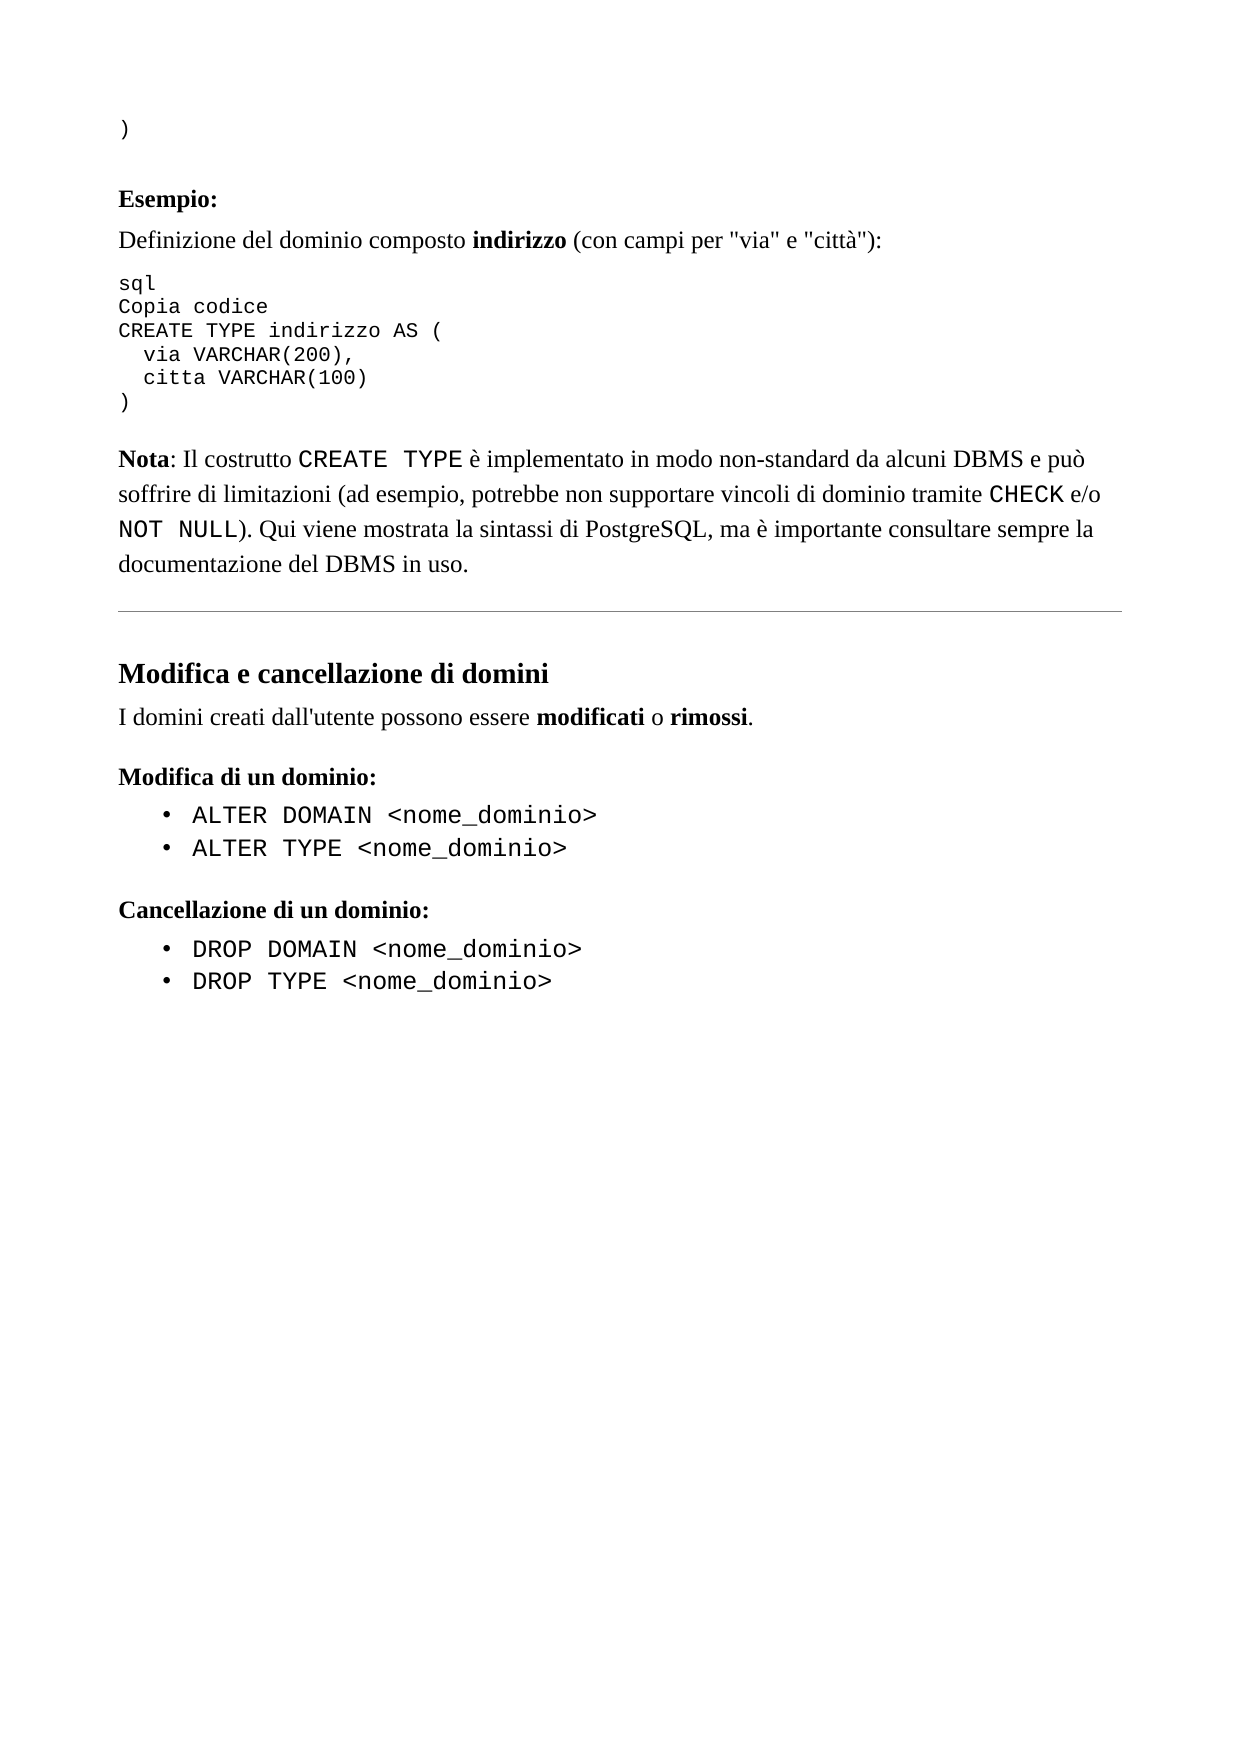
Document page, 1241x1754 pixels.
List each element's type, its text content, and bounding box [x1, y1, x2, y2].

text CREATE TYPE indirizzo AS ( [118, 320, 1122, 343]
text Definizione del dominio composto indirizzo (con campi per "via" e "città"): [118, 225, 1122, 254]
text citta VARCHAR(100) [118, 367, 1122, 391]
list ALTER TYPE <nome_dominio> [162, 836, 1122, 864]
list ALTER DOMAIN <nome_dominio> [162, 803, 1122, 831]
list DROP DOMAIN <nome_dominio> [162, 936, 1122, 965]
text Nota: Il costrutto CREATE TYPE è implementato in modo non-standard da alcuni DBMS e può soffrire di limitazioni (ad esempio, potrebbe non supportare vincoli di dominio tramite CHECK e/o NOT NULL). Qui viene mostrata la sintassi di PostgreSQL, ma è importante consultare sempre la documentazione del DBMS in uso. [118, 444, 1122, 578]
subtitle Modifica di un dominio: [118, 762, 1122, 791]
text I domini creati dall'utente possono essere modificati o rimossi. [118, 702, 1122, 731]
text via VARCHAR(200), [118, 343, 1122, 367]
text sql [118, 273, 1122, 296]
subtitle Cancellazione di un dominio: [118, 895, 1122, 924]
text Copia codice [118, 296, 1122, 320]
subtitle Modifica e cancellazione di domini [118, 656, 1122, 689]
list DROP TYPE <nome_dominio> [162, 969, 1122, 997]
subtitle Esempio: [118, 184, 1122, 212]
text ) [118, 391, 1122, 414]
text ) [118, 118, 1122, 142]
